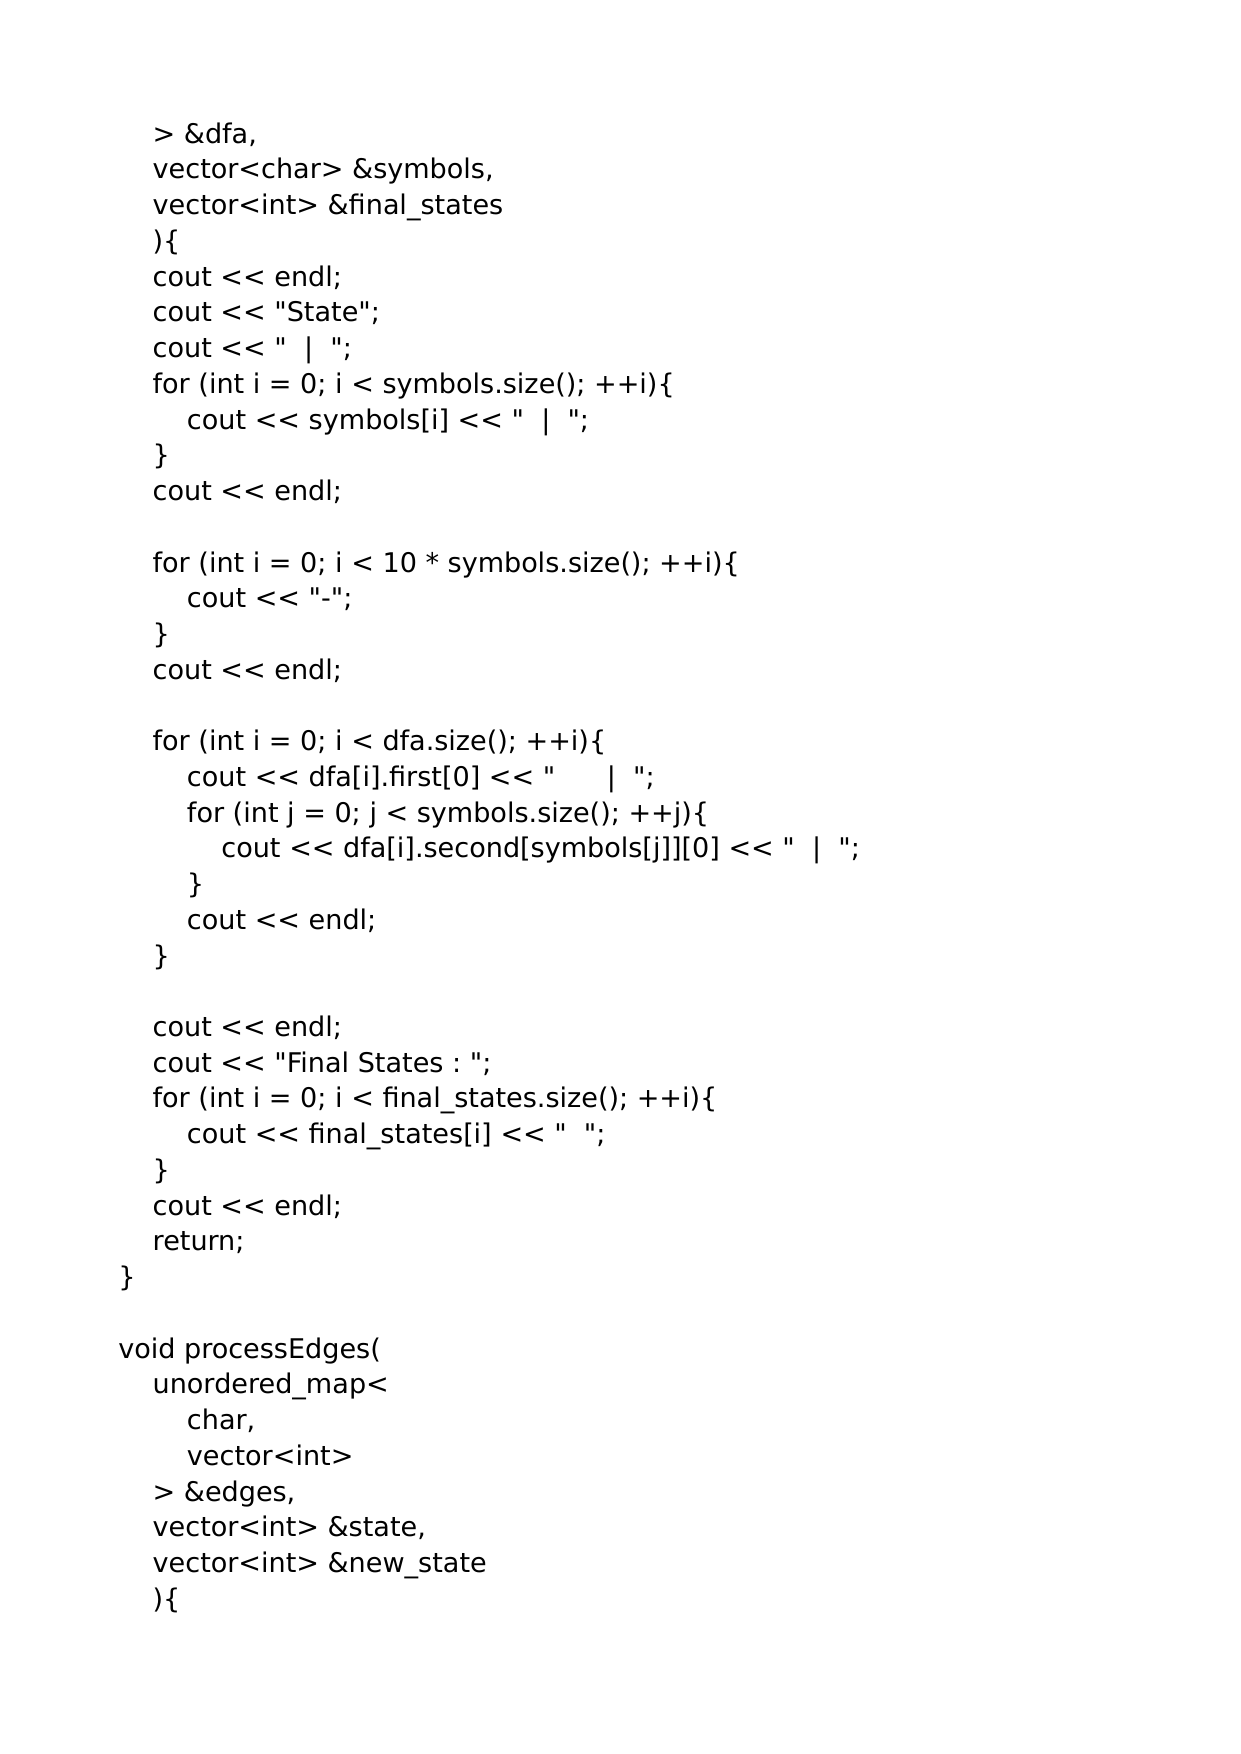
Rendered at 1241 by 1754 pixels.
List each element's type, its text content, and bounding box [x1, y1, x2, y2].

text cout << "-"; [118, 583, 1122, 614]
text } [118, 1154, 1122, 1186]
text for (int j = 0; j < symbols.size(); ++j){ [118, 797, 1122, 828]
text unordered_map< [118, 1369, 1122, 1400]
text cout << "State"; [118, 297, 1122, 328]
text cout << endl; [118, 261, 1122, 293]
text ){ [118, 225, 1122, 257]
text char, [118, 1404, 1122, 1436]
text } [118, 940, 1122, 971]
text cout << dfa[i].second[symbols[j]][0] << " | "; [118, 833, 1122, 864]
text cout << endl; [118, 904, 1122, 936]
text } [118, 1261, 1122, 1293]
text void processEdges( [118, 1333, 1122, 1364]
text cout << endl; [118, 1011, 1122, 1043]
text } [118, 868, 1122, 900]
text cout << " | "; [118, 332, 1122, 364]
text cout << endl; [118, 1190, 1122, 1222]
text cout << endl; [118, 475, 1122, 507]
text for (int i = 0; i < symbols.size(); ++i){ [118, 368, 1122, 400]
text vector<char> &symbols, [118, 154, 1122, 185]
text > &dfa, [118, 118, 1122, 150]
text > &edges, [118, 1476, 1122, 1507]
text vector<int> &state, [118, 1512, 1122, 1543]
text for (int i = 0; i < 10 * symbols.size(); ++i){ [118, 547, 1122, 578]
text } [118, 440, 1122, 471]
text cout << endl; [118, 654, 1122, 686]
text } [118, 618, 1122, 650]
text cout << dfa[i].first[0] << " | "; [118, 761, 1122, 793]
text vector<int> [118, 1440, 1122, 1472]
text ){ [118, 1583, 1122, 1614]
text cout << final_states[i] << " "; [118, 1118, 1122, 1150]
text return; [118, 1226, 1122, 1257]
text vector<int> &final_states [118, 189, 1122, 221]
text vector<int> &new_state [118, 1547, 1122, 1579]
text cout << symbols[i] << " | "; [118, 404, 1122, 436]
text for (int i = 0; i < final_states.size(); ++i){ [118, 1083, 1122, 1114]
text cout << "Final States : "; [118, 1047, 1122, 1079]
text for (int i = 0; i < dfa.size(); ++i){ [118, 726, 1122, 757]
